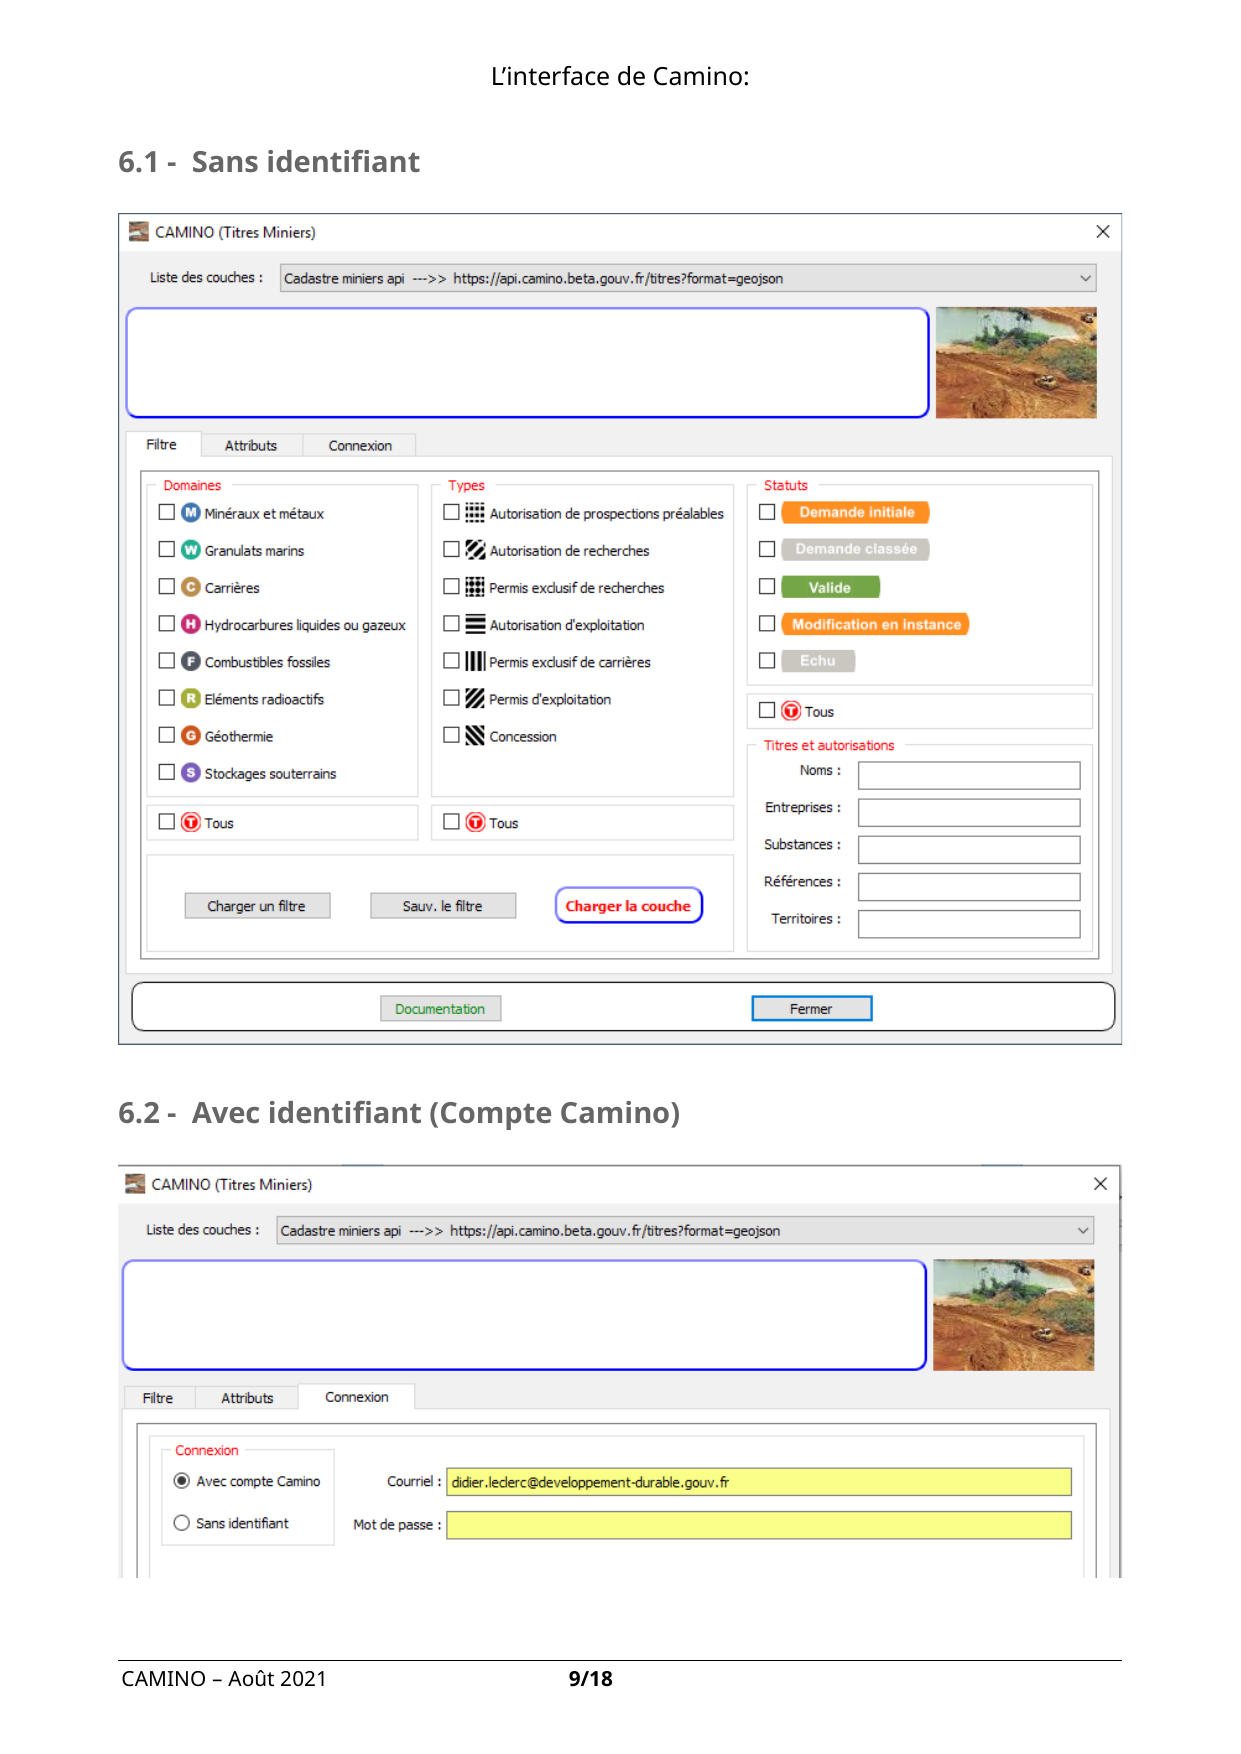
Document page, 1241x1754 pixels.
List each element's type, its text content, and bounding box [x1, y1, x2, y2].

picture [118, 1164, 1123, 1578]
subtitle Avec identifiant (Compte Camino) [118, 1092, 1122, 1132]
picture [118, 213, 1123, 1045]
subtitle Sans identifiant [118, 141, 1122, 180]
text L’interface de Camino: [118, 59, 1122, 93]
